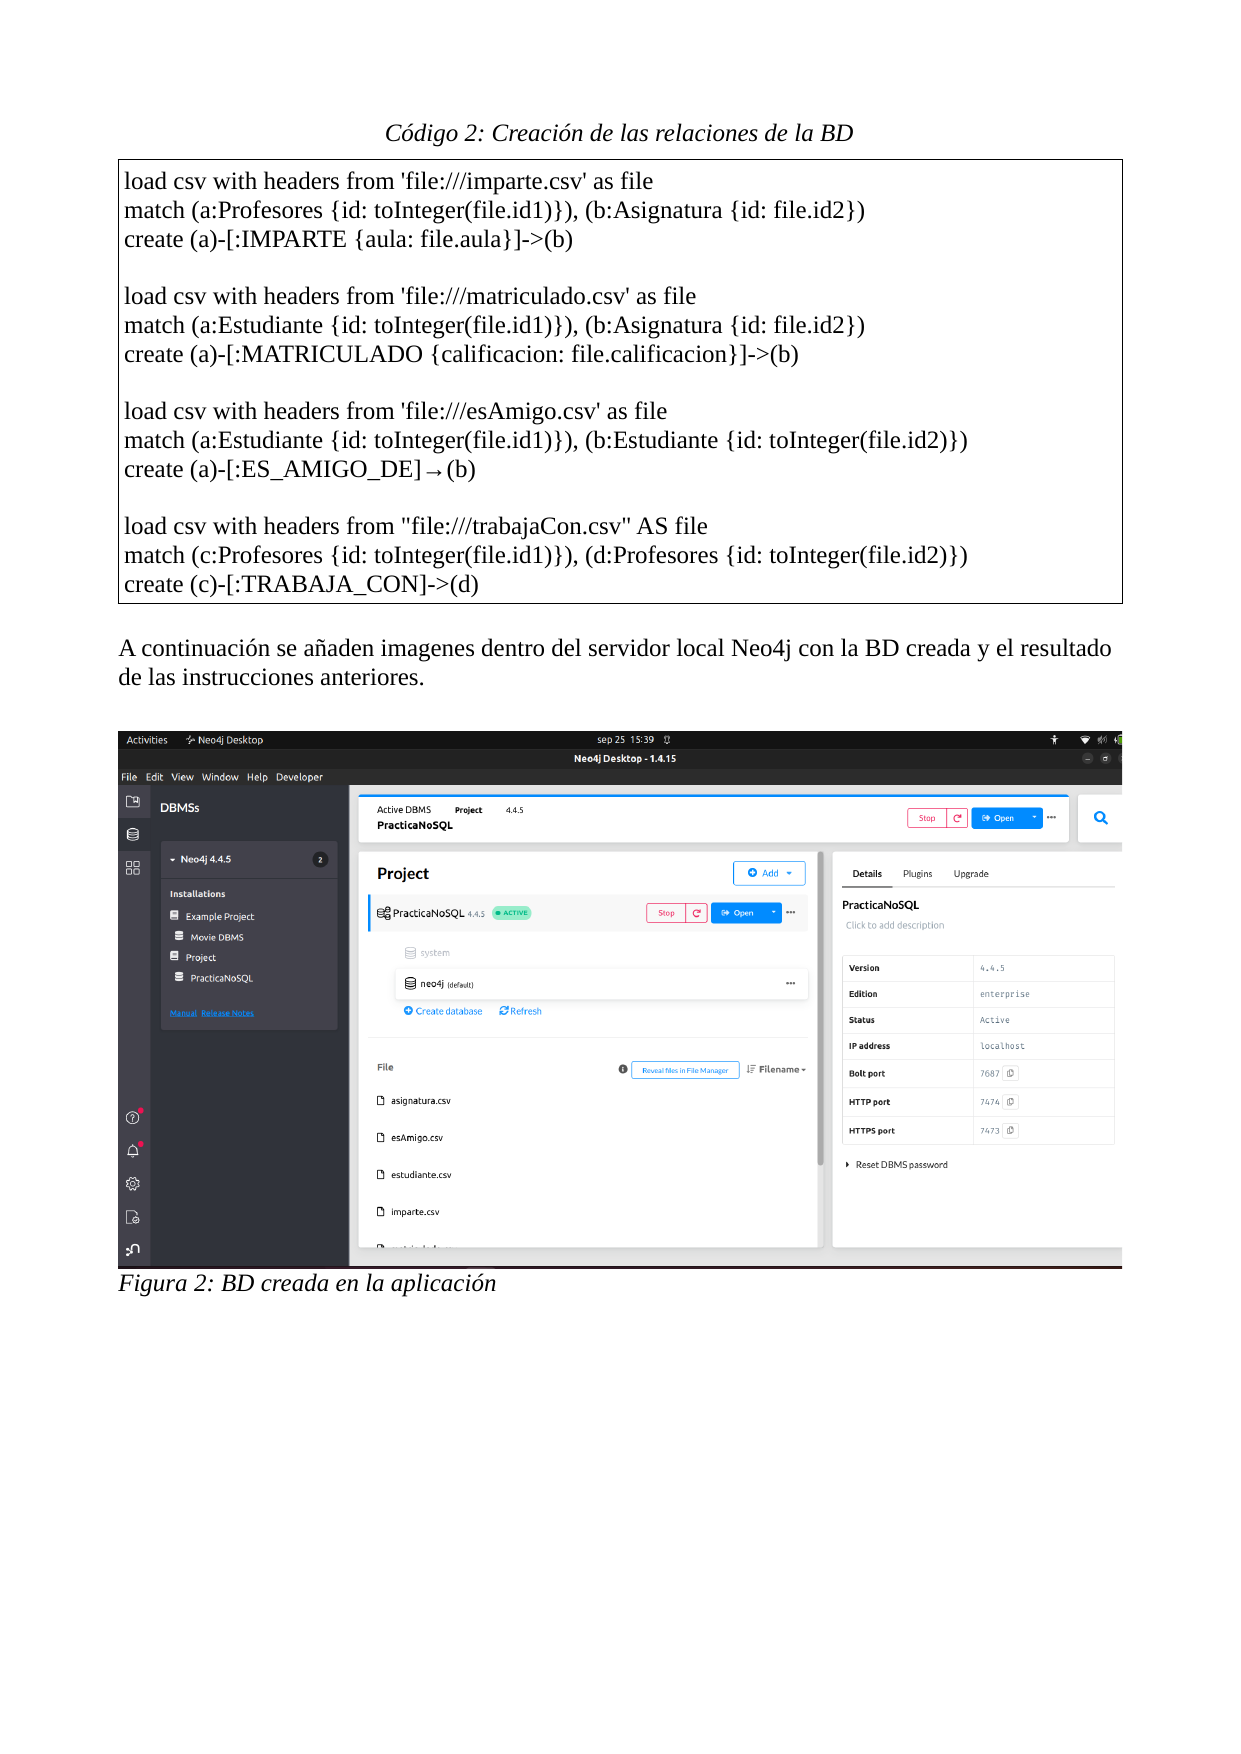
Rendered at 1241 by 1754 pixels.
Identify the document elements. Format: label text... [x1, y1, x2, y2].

table_header load csv with headers from 'file:///imparte.csv' as file match (a:Profesores {id: toInteger(file.id1)}), (b:Asignatura {id: file.id2}) create (a)-[:IMPARTE {aula: file.aula}]->(b) load csv with headers from 'file:///matriculado.csv' as file match (a:Estudiante {id: toInteger(file.id1)}), (b:Asignatura {id: file.id2}) create (a)-[:MATRICULADO {calificacion: file.calificacion}]->(b) load csv with headers from 'file:///esAmigo.csv' as file match (a:Estudiante {id: toInteger(file.id1)}), (b:Estudiante {id: toInteger(file.id2)}) create (a)-[:ES_AMIGO_DE]→(b) load csv with headers from "file:///trabajaCon.csv" AS file match (c:Profesores {id: toInteger(file.id1)}), (d:Profesores {id: toInteger(file.id2)}) create (c)-[:TRABAJA_CON]->(d) [119, 160, 1122, 603]
picture [118, 731, 1123, 1269]
text Figura 2: BD creada en la aplicación [118, 1269, 1122, 1297]
text A continuación se añaden imagenes dentro del servidor local Neo4j con la BD creada y el resultado de las instrucciones anteriores. [118, 633, 1122, 690]
text Código 2: Creación de las relaciones de la BD [118, 118, 1122, 147]
